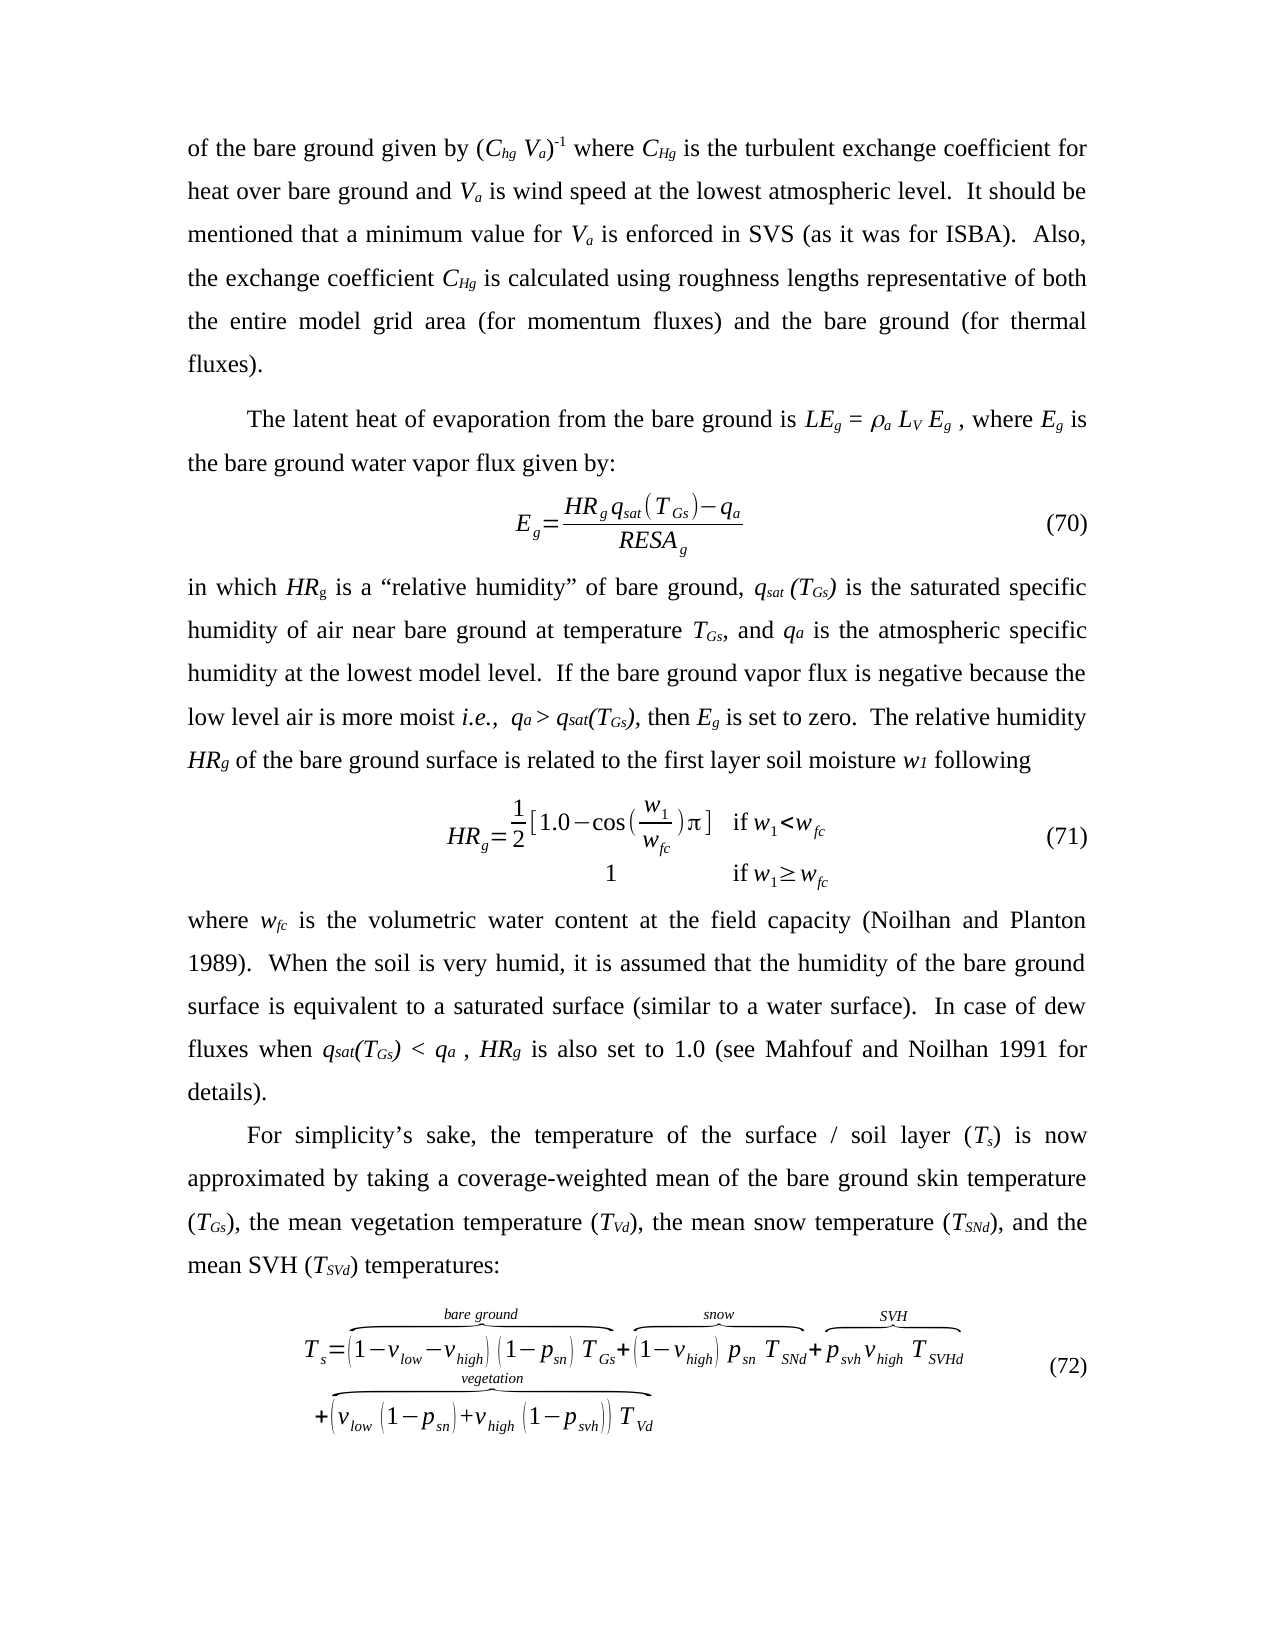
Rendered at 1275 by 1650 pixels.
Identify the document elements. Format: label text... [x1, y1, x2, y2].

text where wfc is the volumetric water content at the field capacity (Noilhan and Planton 1989). When the soil is very humid, it is assumed that the humidity of the bare ground surface is equivalent to a saturated surface (similar to a water surface). In case of dew fluxes when qsat(TGs) < qa , HRg is also set to 1.0 (see Mahfouf and Noilhan 1991 for details). [187, 905, 1087, 1106]
text of the bare ground given by (Chg Va)-1 where CHg is the turbulent exchange coefficient for heat over bare ground and Va is wind speed at the lowest atmospheric level. It should be mentioned that a minimum value for Va is enforced in SVS (as it was for ISBA). Also, the exchange coefficient CHg is calculated using roughness lengths representative of both the entire model grid area (for momentum fluxes) and the bare ground (for thermal fluxes). [187, 133, 1087, 378]
text (70) [752, 491, 1087, 558]
text (72) [974, 1305, 1087, 1438]
text in which HRg is a “relative humidity” of bare ground, qsat (TGs) is the saturated specific humidity of air near bare ground at temperature TGs, and qa is the atmospheric specific humidity at the lowest model level. If the bare ground vapor flux is negative because the low level air is more moist i.e., qa > qsat(TGs), then Eg is set to zero. The relative humidity HRg of the bare ground surface is related to the first layer soil moisture w1 following [187, 572, 1087, 773]
text [187, 1305, 297, 1438]
text (71) [187, 788, 1087, 890]
text [187, 491, 508, 558]
text The latent heat of evaporation from the bare ground is LEg = ra LV Eg , where Eg is the bare ground water vapor flux given by: [187, 404, 1087, 476]
text For simplicity’s sake, the temperature of the surface / soil layer (Ts) is now approximated by taking a coverage-weighted mean of the bare ground skin temperature (TGs), the mean vegetation temperature (TVd), the mean snow temperature (TSNd), and the mean SVH (TSVd) temperatures: [187, 1120, 1087, 1278]
